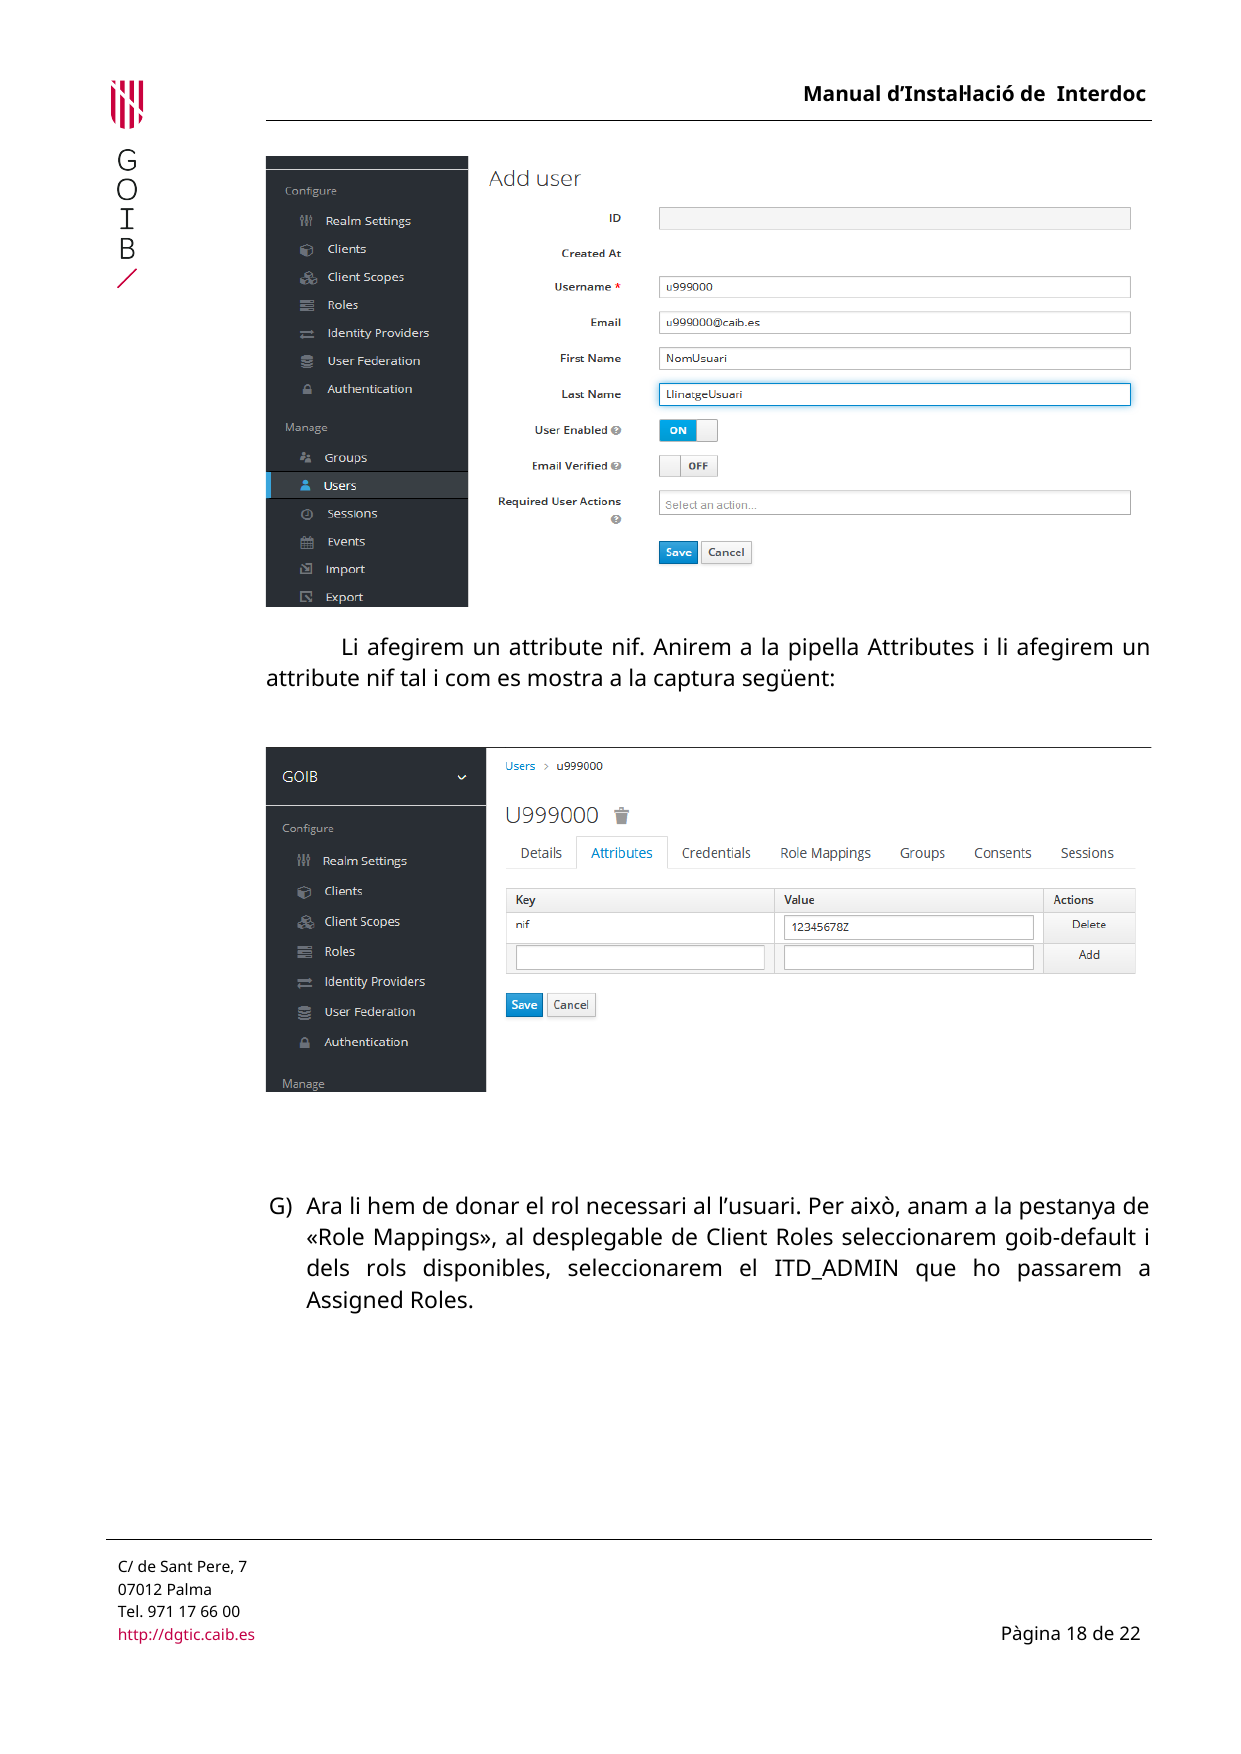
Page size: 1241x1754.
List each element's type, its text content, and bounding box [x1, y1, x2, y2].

list Li afegirem un attribute nif. Anirem a la pipella Attributes i li afegirem un attribute nif tal i com es mostra a la captura següent: [266, 631, 1152, 693]
picture [265, 156, 1143, 607]
list Ara li hem de donar el rol necessari al l’usuari. Per això, anam a la pestanya de «Role Mappings», al desplegable de Client Roles seleccionarem goib-default i dels rols disponibles, seleccionarem el ITD_ADMIN que ho passarem a Assigned Roles. [269, 1190, 1152, 1315]
picture [265, 747, 1152, 1092]
picture [82, 57, 172, 319]
